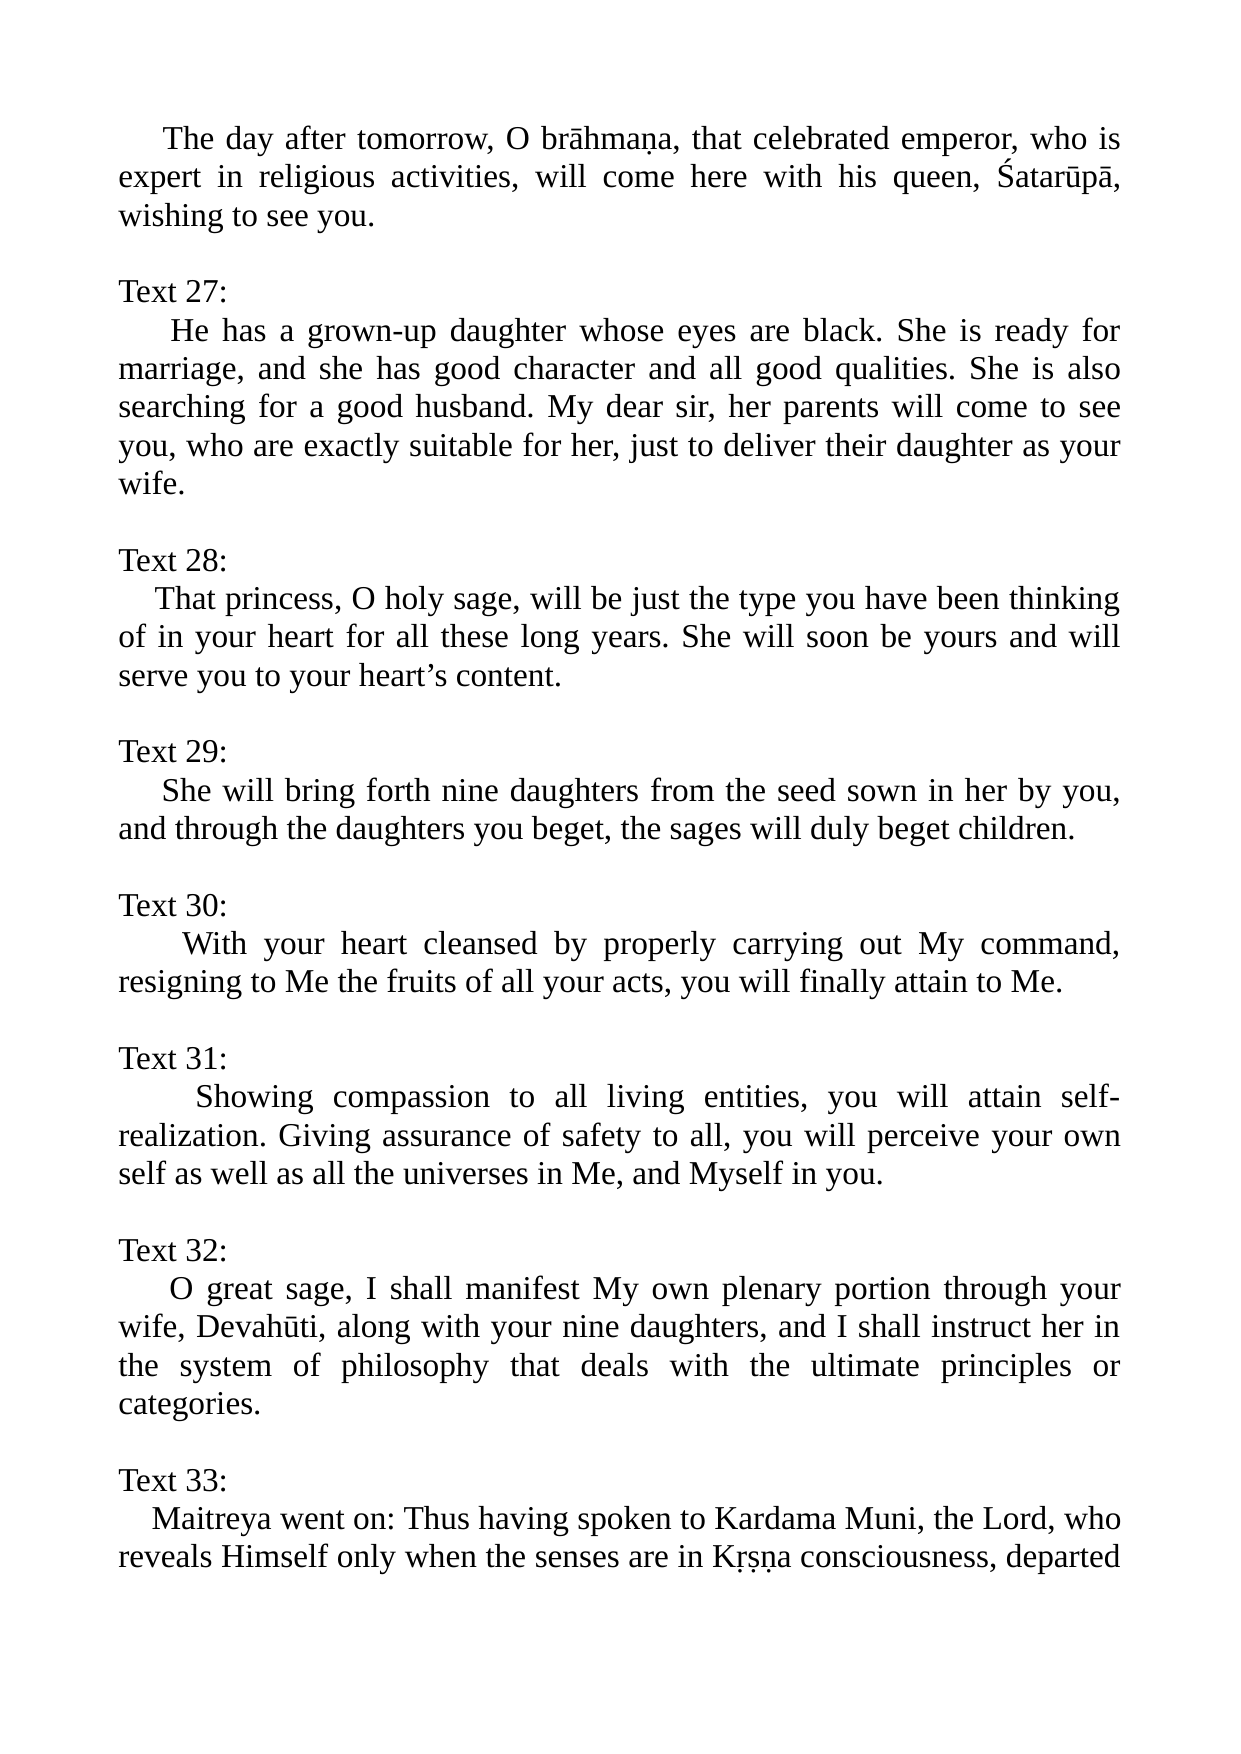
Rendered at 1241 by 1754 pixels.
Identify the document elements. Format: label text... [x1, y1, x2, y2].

text That princess, O holy sage, will be just the type you have been thinking of in your heart for all these long years. She will soon be yours and will serve you to your heart’s content. [118, 578, 1122, 693]
text O great sage, I shall manifest My own plenary portion through your wife, Devahūti, along with your nine daughters, and I shall instruct her in the system of philosophy that deals with the ultimate principles or categories. [118, 1268, 1122, 1421]
text Maitreya went on: Thus having spoken to Kardama Muni, the Lord, who reveals Himself only when the senses are in Kṛṣṇa consciousness, departed [118, 1498, 1122, 1575]
text The day after tomorrow, O brāhmaṇa, that celebrated emperor, who is expert in religious activities, will come here with his queen, Śatarūpā, wishing to see you. [118, 118, 1122, 233]
text Text 33: [118, 1460, 1122, 1498]
text With your heart cleansed by properly carrying out My command, resigning to Me the fruits of all your acts, you will finally attain to Me. [118, 923, 1122, 1000]
text Text 28: [118, 540, 1122, 578]
text Showing compassion to all living entities, you will attain self-realization. Giving assurance of safety to all, you will perceive your own self as well as all the universes in Me, and Myself in you. [118, 1076, 1122, 1191]
text She will bring forth nine daughters from the seed sown in her by you, and through the daughters you beget, the sages will duly beget children. [118, 770, 1122, 846]
text He has a grown-up daughter whose eyes are black. She is ready for marriage, and she has good character and all good qualities. She is also searching for a good husband. My dear sir, her parents will come to see you, who are exactly suitable for her, just to deliver their daughter as your wife. [118, 310, 1122, 501]
text Text 29: [118, 731, 1122, 770]
text Text 32: [118, 1230, 1122, 1268]
text Text 31: [118, 1038, 1122, 1076]
text Text 30: [118, 885, 1122, 923]
text Text 27: [118, 271, 1122, 310]
